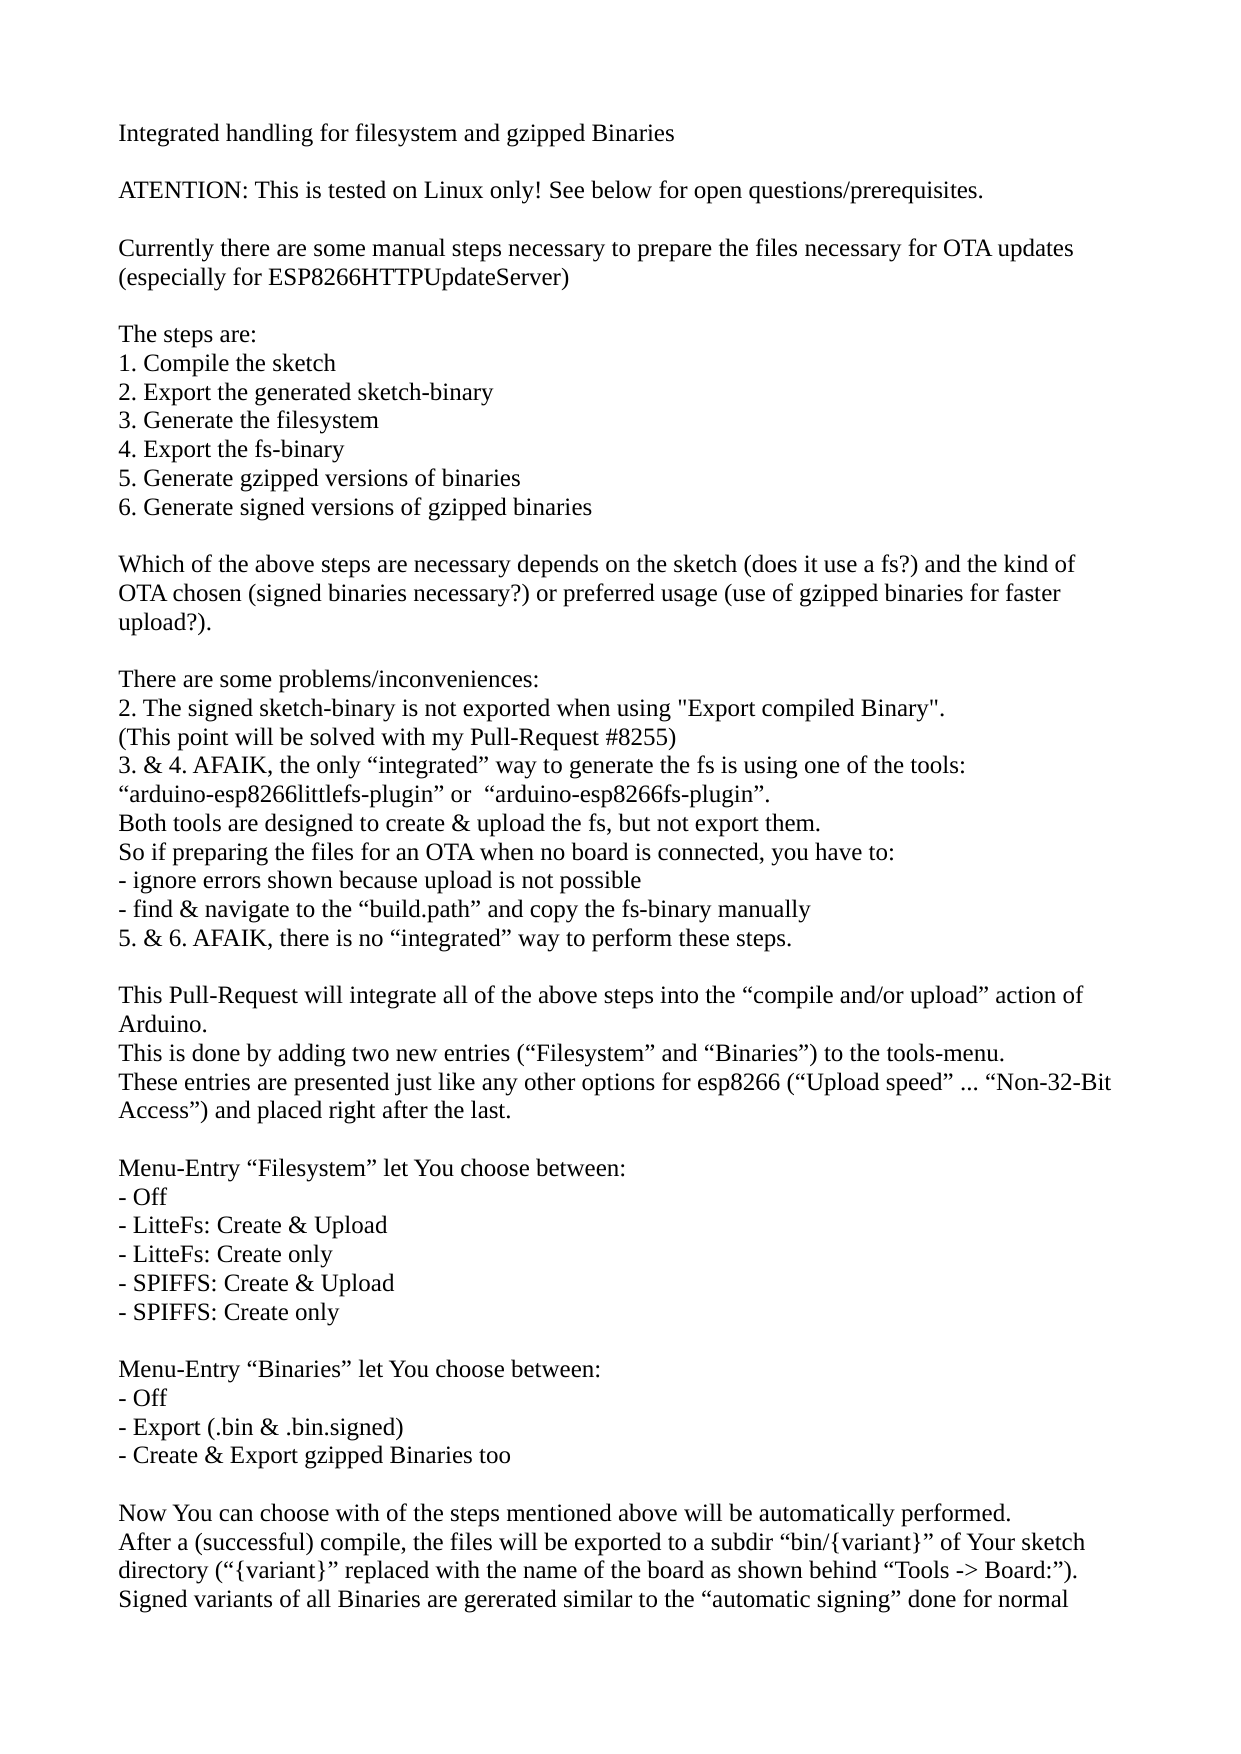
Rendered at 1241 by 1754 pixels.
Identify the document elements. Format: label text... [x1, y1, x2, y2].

text So if preparing the files for an OTA when no board is connected, you have to: [118, 837, 1122, 866]
text This is done by adding two new entries (“Filesystem” and “Binaries”) to the tools-menu. [118, 1038, 1122, 1067]
text Now You can choose with of the steps mentioned above will be automatically performed. [118, 1498, 1122, 1527]
text 2. Export the generated sketch-binary [118, 377, 1122, 406]
text - Export (.bin & .bin.signed) [118, 1412, 1122, 1441]
text Currently there are some manual steps necessary to prepare the files necessary for OTA updates (especially for ESP8266HTTPUpdateServer) [118, 233, 1122, 319]
text Which of the above steps are necessary depends on the sketch (does it use a fs?) and the kind of OTA chosen (signed binaries necessary?) or preferred usage (use of gzipped binaries for faster upload?). [118, 549, 1122, 636]
text - ignore errors shown because upload is not possible [118, 866, 1122, 894]
text 5. Generate gzipped versions of binaries [118, 463, 1122, 492]
text 3. Generate the filesystem [118, 406, 1122, 434]
text Menu-Entry “Filesystem” let You choose between: [118, 1153, 1122, 1182]
text Signed variants of all Binaries are gererated similar to the “automatic signing” done for normal [118, 1584, 1122, 1613]
text “arduino-esp8266littlefs-plugin” or “arduino-esp8266fs-plugin”. [118, 779, 1122, 808]
text Both tools are designed to create & upload the fs, but not export them. [118, 808, 1122, 837]
text 5. & 6. AFAIK, there is no “integrated” way to perform these steps. [118, 923, 1122, 952]
text These entries are presented just like any other options for esp8266 (“Upload speed” ... “Non-32-Bit Access”) and placed right after the last. [118, 1067, 1122, 1124]
text - LitteFs: Create & Upload [118, 1211, 1122, 1239]
text - Off [118, 1182, 1122, 1211]
text - Off [118, 1383, 1122, 1412]
text - find & navigate to the “build.path” and copy the fs-binary manually [118, 894, 1122, 923]
text - Create & Export gzipped Binaries too [118, 1441, 1122, 1469]
text There are some problems/inconveniences: [118, 664, 1122, 693]
text The steps are: [118, 319, 1122, 348]
text ATENTION: This is tested on Linux only! See below for open questions/prerequisites. [118, 176, 1122, 204]
text This Pull-Request will integrate all of the above steps into the “compile and/or upload” action of Arduino. [118, 981, 1122, 1038]
text 6. Generate signed versions of gzipped binaries [118, 492, 1122, 521]
text - SPIFFS: Create & Upload [118, 1268, 1122, 1297]
text - LitteFs: Create only [118, 1239, 1122, 1268]
text 4. Export the fs-binary [118, 434, 1122, 463]
text After a (successful) compile, the files will be exported to a subdir “bin/{variant}” of Your sketch directory (“{variant}” replaced with the name of the board as shown behind “Tools -> Board:”). [118, 1527, 1122, 1584]
text 2. The signed sketch-binary is not exported when using "Export compiled Binary". [118, 693, 1122, 722]
text (This point will be solved with my Pull-Request #8255) [118, 722, 1122, 751]
text - SPIFFS: Create only [118, 1297, 1122, 1326]
text 1. Compile the sketch [118, 348, 1122, 377]
text Integrated handling for filesystem and gzipped Binaries [118, 118, 1122, 147]
text 3. & 4. AFAIK, the only “integrated” way to generate the fs is using one of the tools: [118, 751, 1122, 779]
text Menu-Entry “Binaries” let You choose between: [118, 1354, 1122, 1383]
